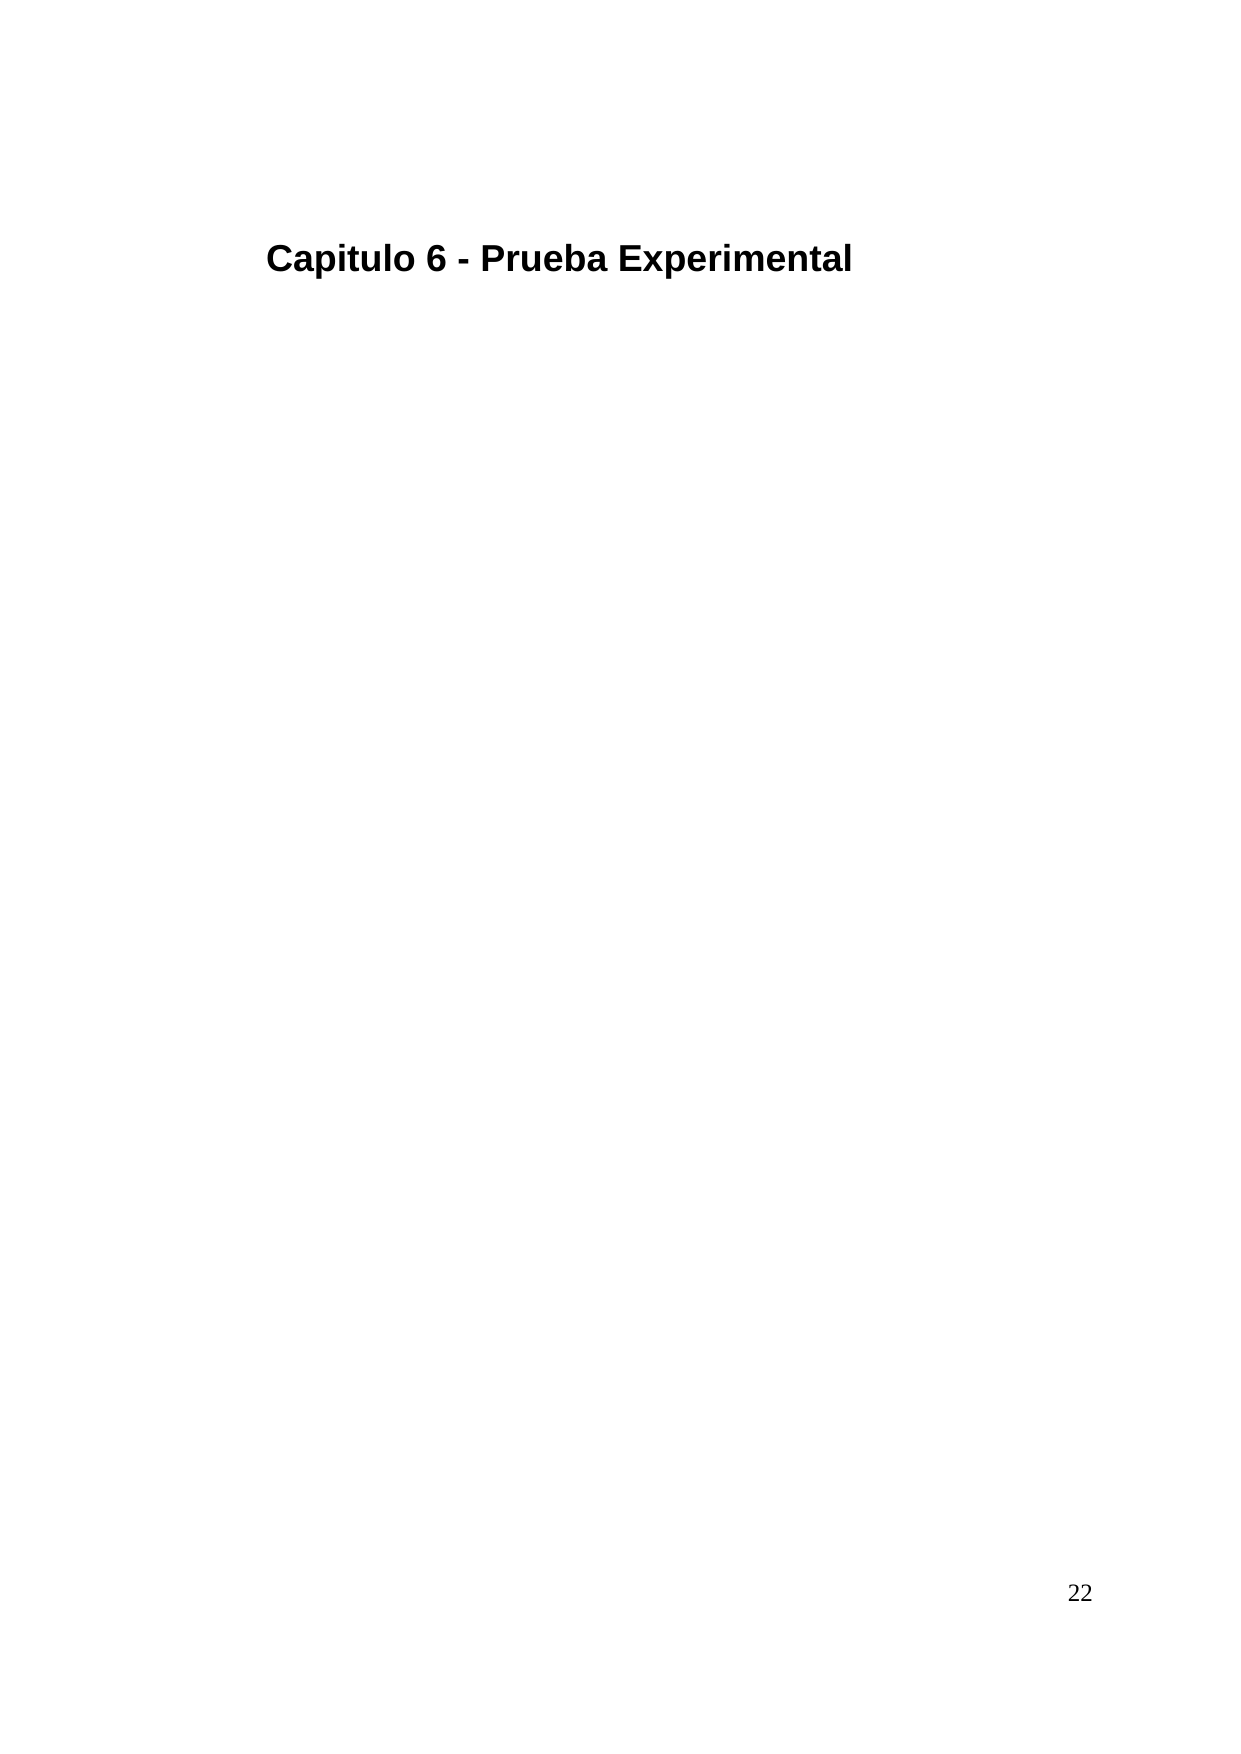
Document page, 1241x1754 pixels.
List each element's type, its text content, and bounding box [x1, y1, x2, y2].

subtitle Capitulo 6 - Prueba Experimental [236, 236, 1093, 279]
